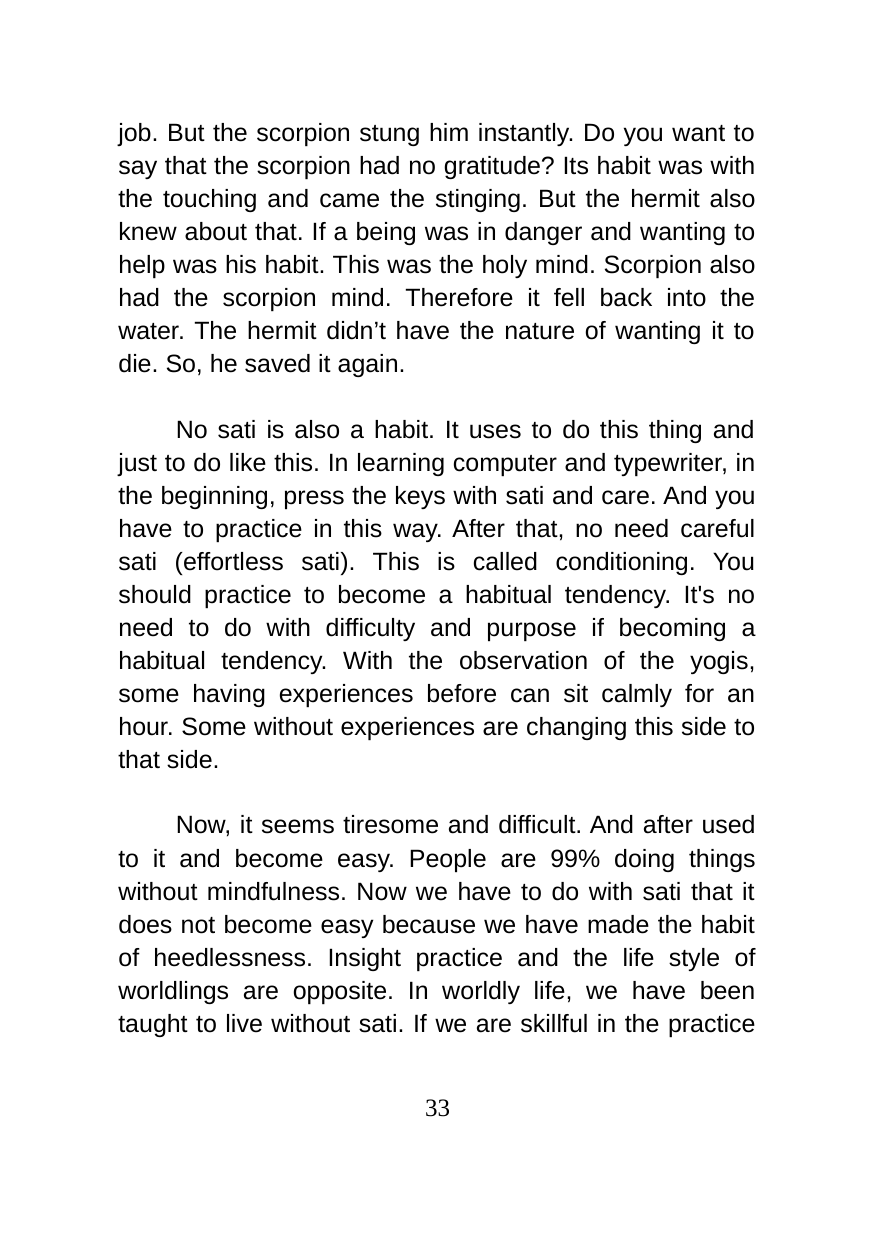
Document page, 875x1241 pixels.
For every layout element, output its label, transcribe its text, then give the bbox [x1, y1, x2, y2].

text job. But the scorpion stung him instantly. Do you want to say that the scorpion had no gratitude? Its habit was with the touching and came the stinging. But the hermit also knew about that. If a being was in danger and wanting to help was his habit. This was the holy mind. Scorpion also had the scorpion mind. Therefore it fell back into the water. The hermit didn’t have the nature of wanting it to die. So, he saved it again. [118, 118, 756, 378]
text Now, it seems tiresome and difficult. And after used to it and become easy. People are 99% doing things without mindfulness. Now we have to do with sati that it does not become easy because we have made the habit of heedlessness. Insight practice and the life style of worldlings are opposite. In worldly life, we have been taught to live without sati. If we are skillful in the practice [118, 811, 756, 1037]
text No sati is also a habit. It uses to do this thing and just to do like this. In learning computer and typewriter, in the beginning, press the keys with sati and care. And you have to practice in this way. After that, no need careful sati (effortless sati). This is called conditioning. You should practice to become a habitual tendency. It's no need to do with difficulty and purpose if becoming a habitual tendency. With the observation of the yogis, some having experiences before can sit calmly for an hour. Some without experiences are changing this side to that side. [118, 415, 756, 774]
